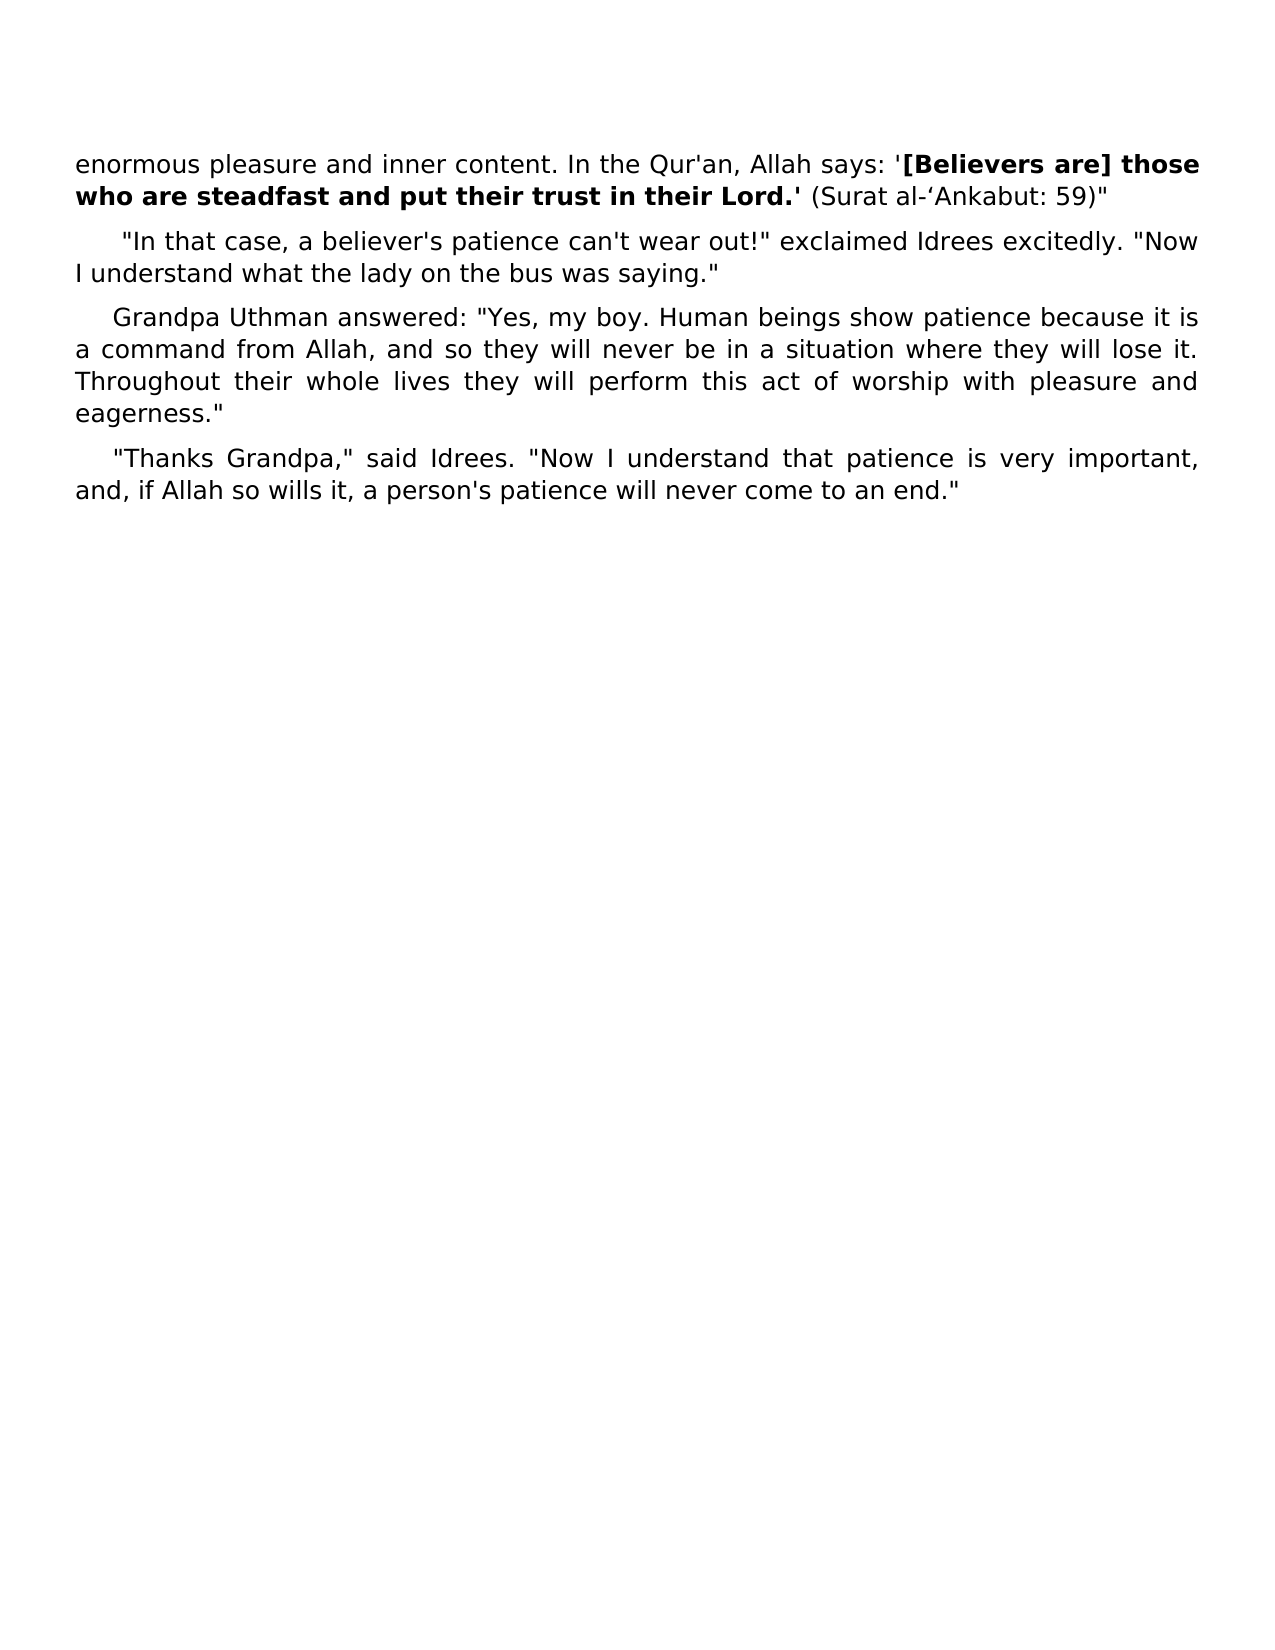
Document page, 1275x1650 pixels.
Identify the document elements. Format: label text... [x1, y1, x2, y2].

text "Thanks Grandpa," said Idrees. "Now I understand that patience is very important, and, if Allah so wills it, a person's patience will never come to an end." [75, 444, 1200, 505]
text enormous pleasure and inner content. In the Qur'an, Allah says: '[Believers are] those who are steadfast and put their trust in their Lord.' (Surat al-‘Ankabut: 59)" [75, 150, 1200, 211]
text Grandpa Uthman answered: "Yes, my boy. Human beings show patience because it is a command from Allah, and so they will never be in a situation where they will lose it. Throughout their whole lives they will perform this act of worship with pleasure and eagerness." [75, 303, 1200, 429]
text "In that case, a believer's patience can't wear out!" exclaimed Idrees excitedly. "Now I understand what the lady on the bus was saying." [75, 227, 1200, 288]
